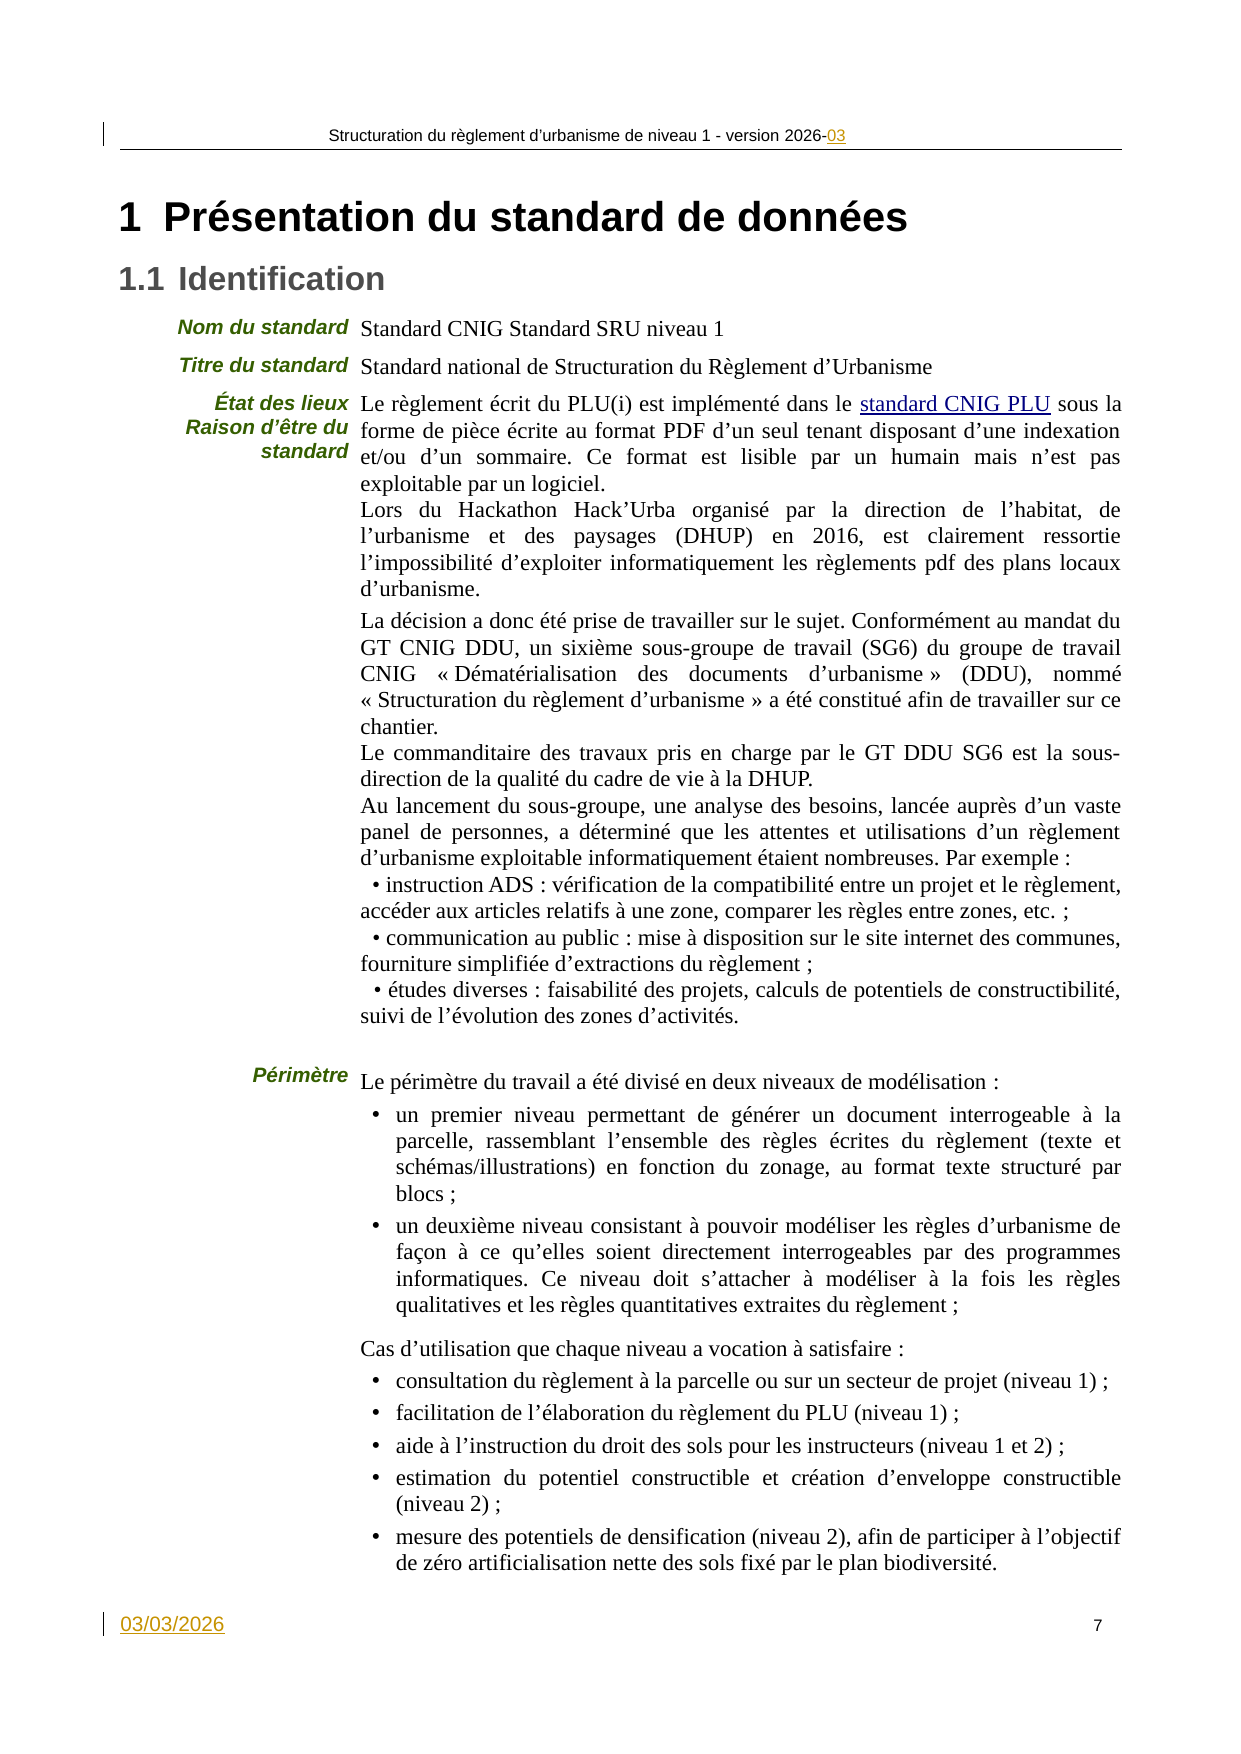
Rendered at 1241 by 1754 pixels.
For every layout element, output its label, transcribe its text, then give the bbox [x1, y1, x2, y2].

table_header Le périmètre du travail a été divisé en deux niveaux de modélisation : un premier niveau permettant de générer un document interrogeable à la parcelle, rassemblant l’ensemble des règles écrites du règlement (texte et schémas/illustrations) en fonction du zonage, au format texte structuré par blocs ; un deuxième niveau consistant à pouvoir modéliser les règles d’urbanisme de façon à ce qu’elles soient directement interrogeables par des programmes informatiques. Ce niveau doit s’attacher à modéliser à la fois les règles qualitatives et les règles quantitatives extraites du règlement ; [354, 1057, 1122, 1323]
subtitle Identification [118, 259, 1122, 297]
table_cell Titre du standard [118, 347, 354, 385]
subtitle Présentation du standard de données [118, 193, 1122, 241]
table_cell Standard national de Structuration du Règlement d’Urbanisme [354, 347, 1122, 385]
table_header Nom du standard [118, 309, 354, 347]
table_cell [118, 1323, 354, 1581]
table_header Périmètre [118, 1057, 354, 1323]
table_cell Le règlement écrit du PLU(i) est implémenté dans le standard CNIG PLU sous la forme de pièce écrite au format PDF d’un seul tenant disposant d’une indexation et/ou d’un sommaire. Ce format est lisible par un humain mais n’est pas exploitable par un logiciel. Lors du Hackathon Hack’Urba organisé par la direction de l’habitat, de l’urbanisme et des paysages (DHUP) en 2016, est clairement ressortie l’impossibilité d’exploiter informatiquement les règlements pdf des plans locaux d’urbanisme. La décision a donc été prise de travailler sur le sujet. Conformément au mandat du GT CNIG DDU, un sixième sous-groupe de travail (SG6) du groupe de travail CNIG « Dématérialisation des documents d’urbanisme » (DDU), nommé « Structuration du règlement d’urbanisme » a été constitué afin de travailler sur ce chantier. Le commanditaire des travaux pris en charge par le GT DDU SG6 est la sous-direction de la qualité du cadre de vie à la DHUP. Au lancement du sous-groupe, une analyse des besoins, lancée auprès d’un vaste panel de personnes, a déterminé que les attentes et utilisations d’un règlement d’urbanisme exploitable informatiquement étaient nombreuses. Par exemple : • instruction ADS : vérification de la compatibilité entre un projet et le règlement, accéder aux articles relatifs à une zone, comparer les règles entre zones, etc. ; • communication au public : mise à disposition sur le site internet des communes, fourniture simplifiée d’extractions du règlement ; • études diverses : faisabilité des projets, calculs de potentiels de constructibilité, suivi de l’évolution des zones d’activités. [354, 385, 1122, 1035]
table_cell État des lieux Raison d’être du standard [118, 385, 354, 1035]
table_cell Cas d’utilisation que chaque niveau a vocation à satisfaire : consultation du règlement à la parcelle ou sur un secteur de projet (niveau 1) ; facilitation de l’élaboration du règlement du PLU (niveau 1) ; aide à l’instruction du droit des sols pour les instructeurs (niveau 1 et 2) ; estimation du potentiel constructible et création d’enveloppe constructible (niveau 2) ; mesure des potentiels de densification (niveau 2), afin de participer à l’objectif de zéro artificialisation nette des sols fixé par le plan biodiversité. [354, 1323, 1122, 1581]
table_header Standard CNIG Standard SRU niveau 1 [354, 309, 1122, 347]
